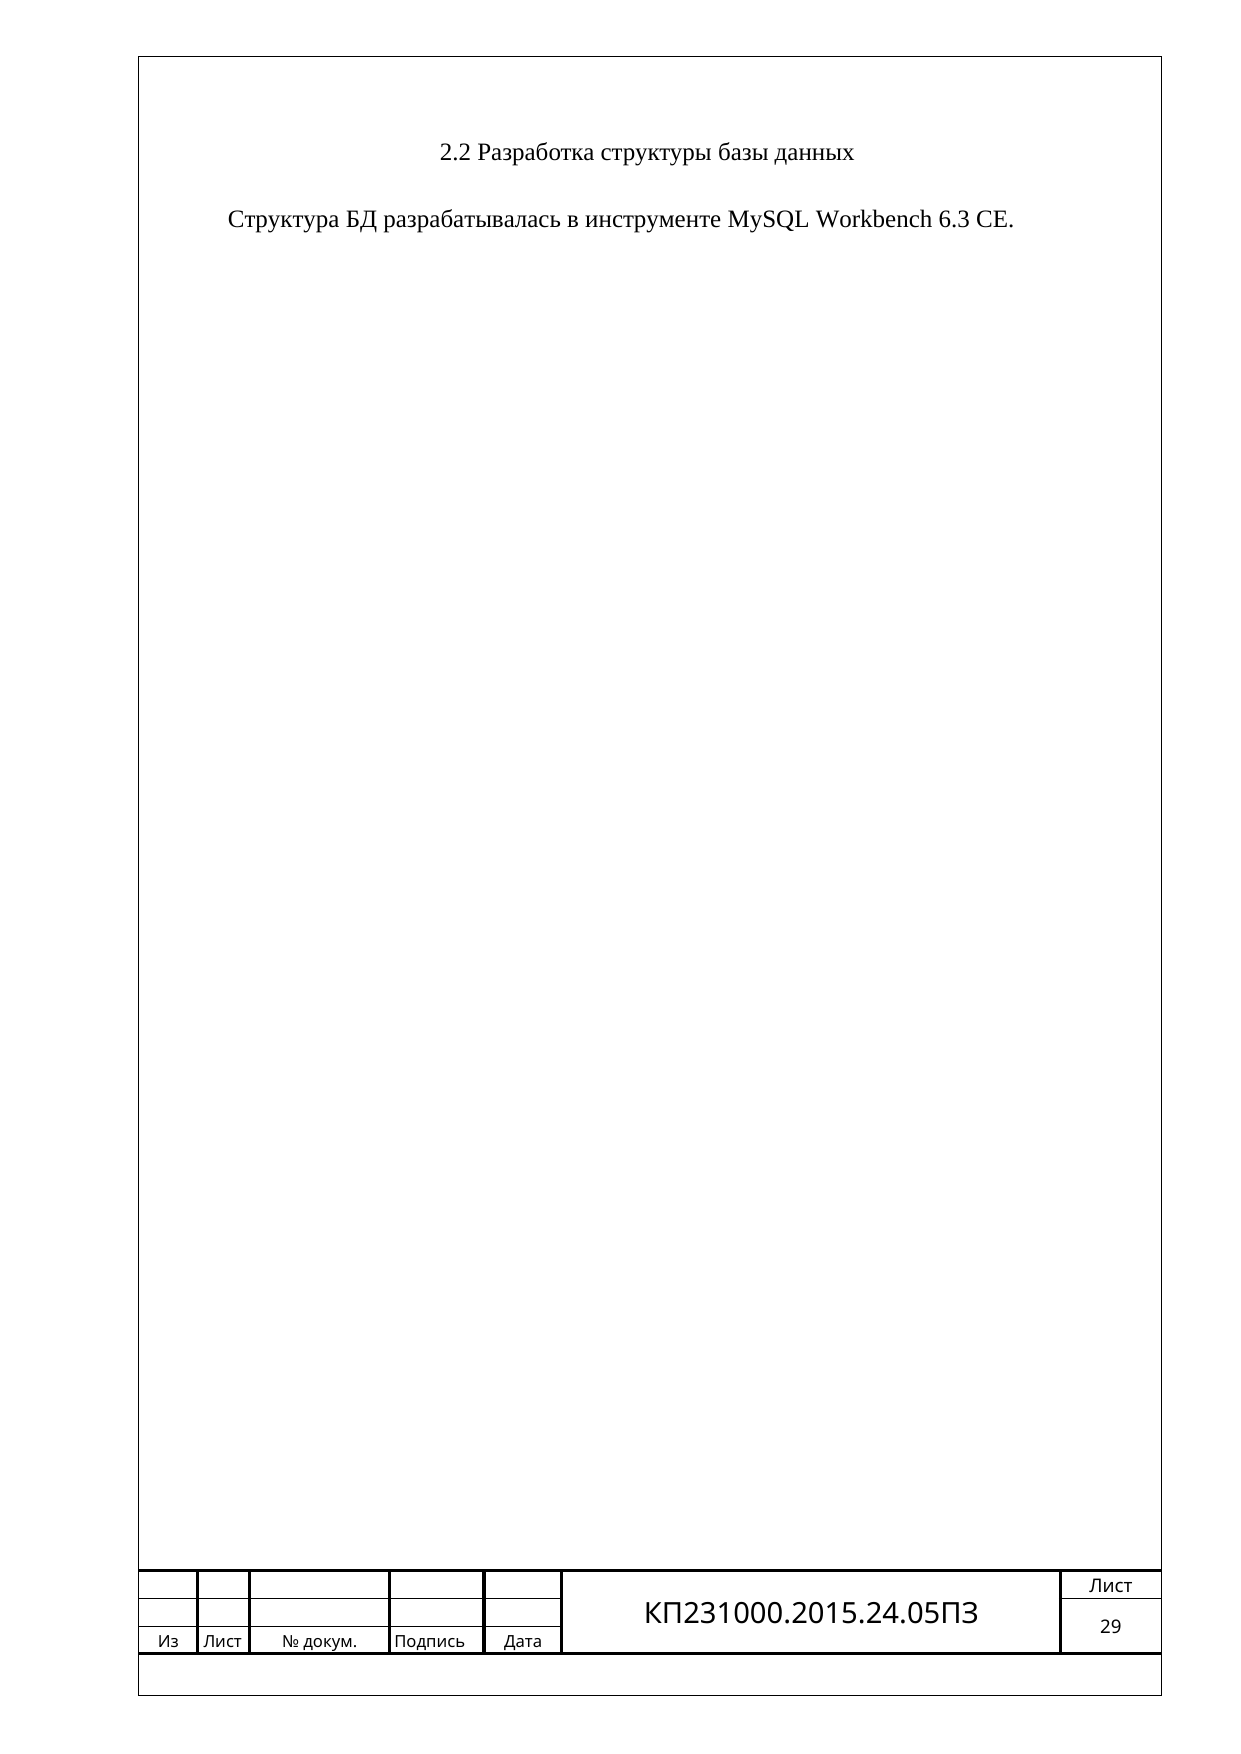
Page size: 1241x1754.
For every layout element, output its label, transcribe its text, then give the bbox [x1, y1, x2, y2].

subtitle 2.2 Разработка структуры базы данных [168, 137, 1132, 165]
text Структура БД разрабатывалась в инструменте MySQL Workbench 6.3 CE. [168, 204, 1132, 233]
